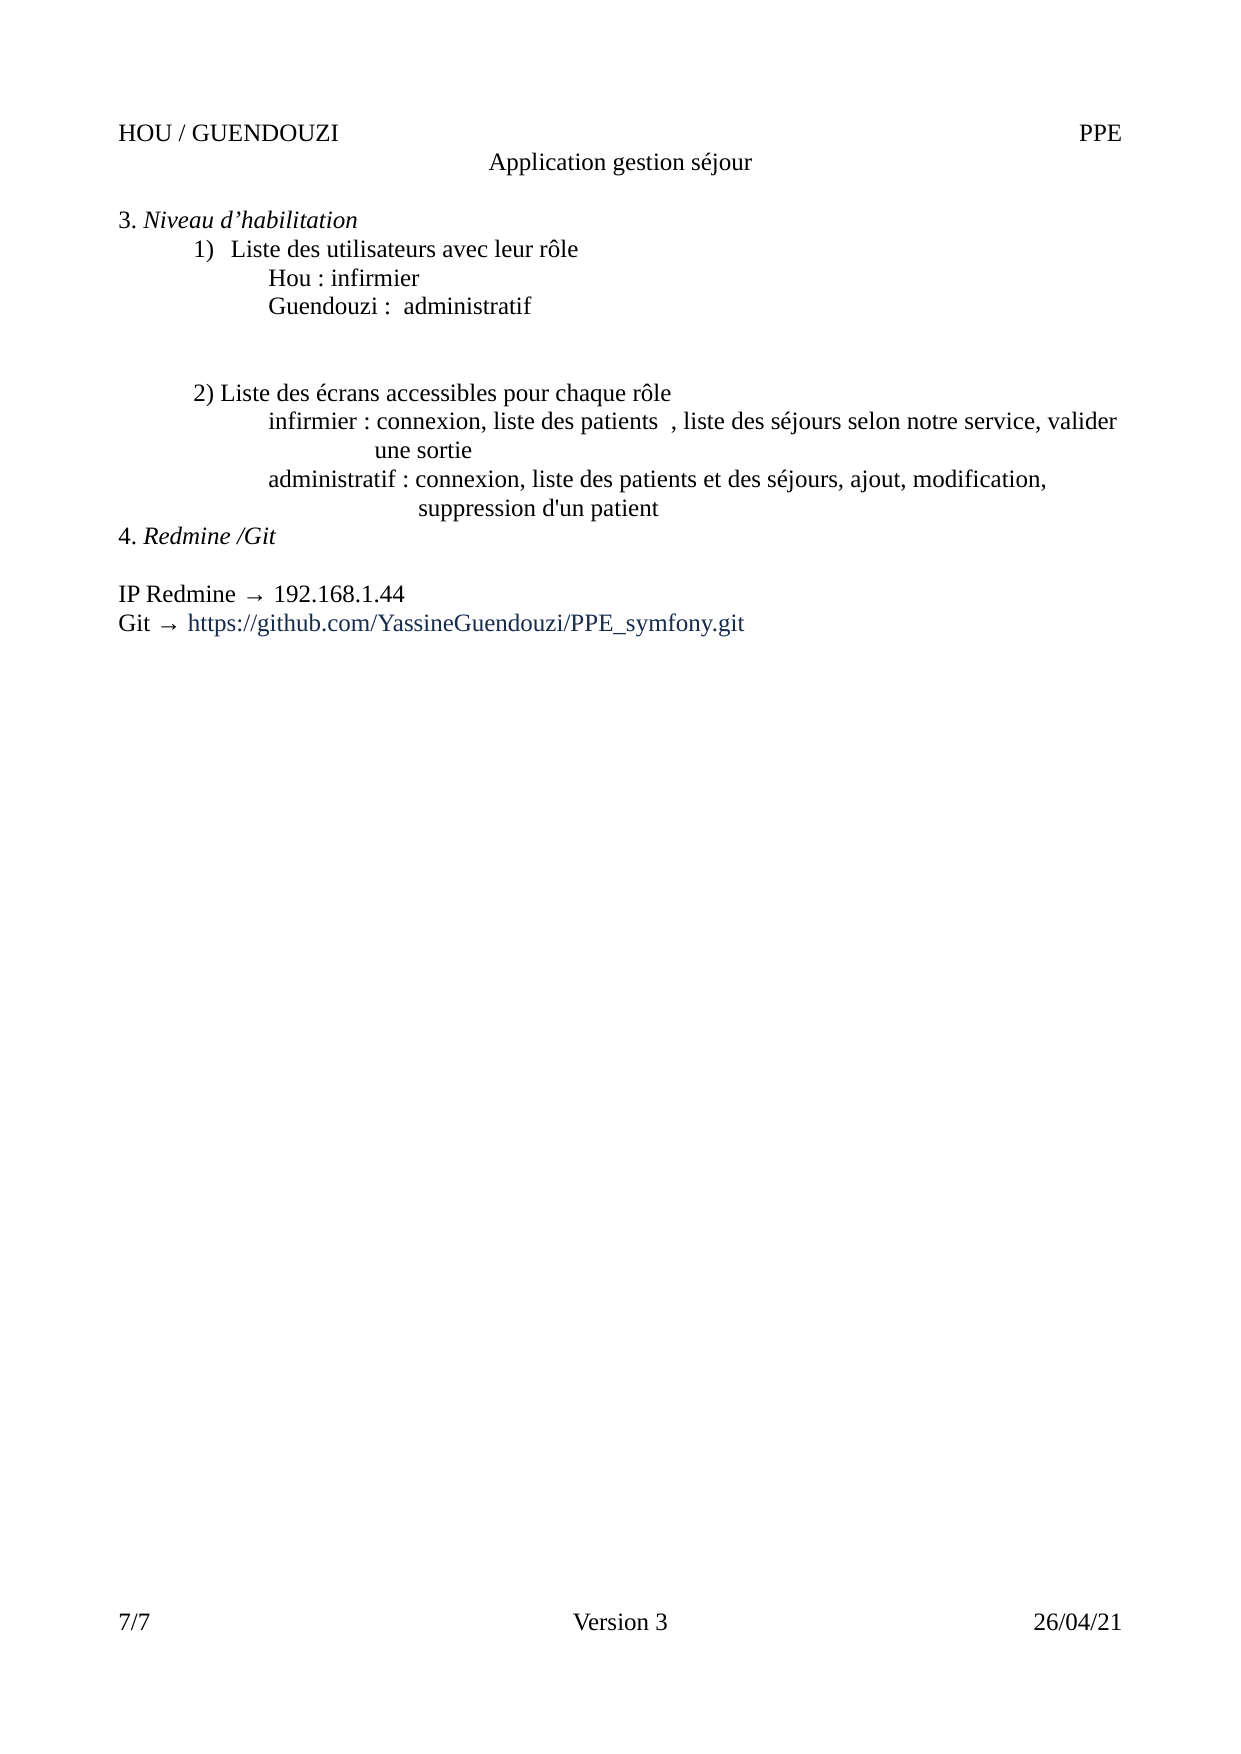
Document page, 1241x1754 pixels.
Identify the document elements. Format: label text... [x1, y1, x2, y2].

text administratif : connexion, liste des patients et des séjours, ajout, modification, suppression d'un patient [118, 464, 1122, 521]
text 3. Niveau d’habilitation [118, 205, 1122, 234]
text Git → https://github.com/YassineGuendouzi/PPE_symfony.git [118, 608, 1122, 636]
text Hou : infirmier [118, 263, 1122, 291]
text IP Redmine → 192.168.1.44 [118, 579, 1122, 608]
text infirmier : connexion, liste des patients , liste des séjours selon notre service, valider une sortie [118, 406, 1122, 464]
text Guendouzi : administratif [118, 291, 1122, 320]
list Liste des utilisateurs avec leur rôle [193, 234, 1122, 263]
text 2) Liste des écrans accessibles pour chaque rôle [118, 378, 1122, 406]
text 4. Redmine /Git [118, 521, 1122, 550]
